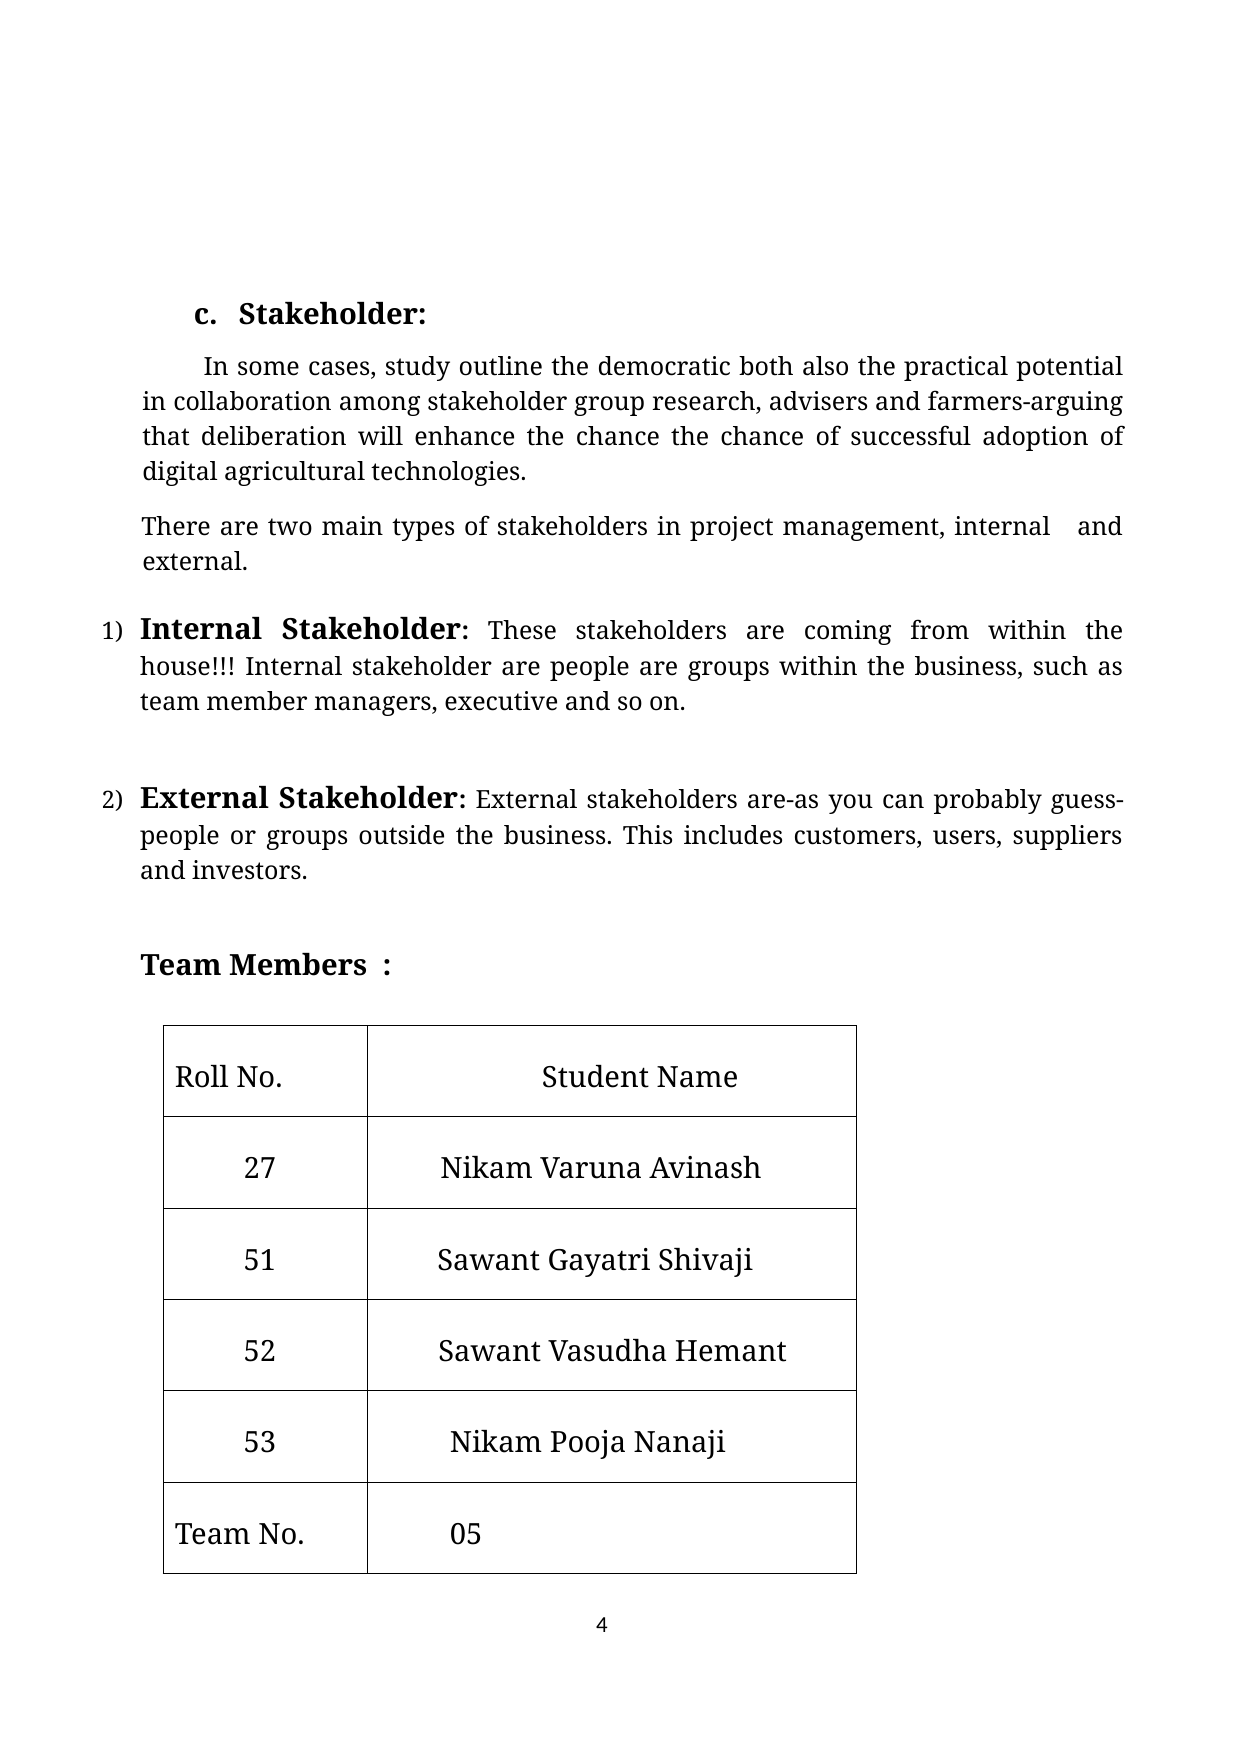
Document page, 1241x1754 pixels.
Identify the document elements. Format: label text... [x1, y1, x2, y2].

table_cell 52 [164, 1300, 367, 1390]
table_cell 27 [164, 1117, 367, 1208]
table_cell 51 [164, 1209, 367, 1299]
table_cell Sawant Gayatri Shivaji [368, 1209, 856, 1299]
table_cell Team No. [164, 1483, 367, 1573]
text In some cases, study outline the democratic both also the practical potential in collaboration among stakeholder group research, advisers and farmers-arguing that deliberation will enhance the chance the chance of successful adoption of digital agricultural technologies. [142, 348, 1124, 487]
table_cell Sawant Vasudha Hemant [368, 1300, 856, 1390]
list Internal Stakeholder: These stakeholders are coming from within the house!!! Internal stakeholder are people are groups within the business, such as team member managers, executive and so on. [101, 608, 1124, 718]
list Stakeholder: [193, 293, 1236, 333]
table_header Student Name [368, 1026, 856, 1116]
table_cell 05 [368, 1483, 856, 1573]
table_cell Nikam Pooja Nanaji [368, 1391, 856, 1482]
table_cell 53 [164, 1391, 367, 1482]
text There are two main types of stakeholders in project management, internal and external. [141, 509, 1124, 578]
list External Stakeholder: External stakeholders are-as you can probably guess-people or groups outside the business. This includes customers, users, suppliers and investors. [101, 777, 1124, 887]
text Team Members : [140, 944, 1236, 984]
table_cell Nikam Varuna Avinash [368, 1117, 856, 1208]
table_header Roll No. [164, 1026, 367, 1116]
